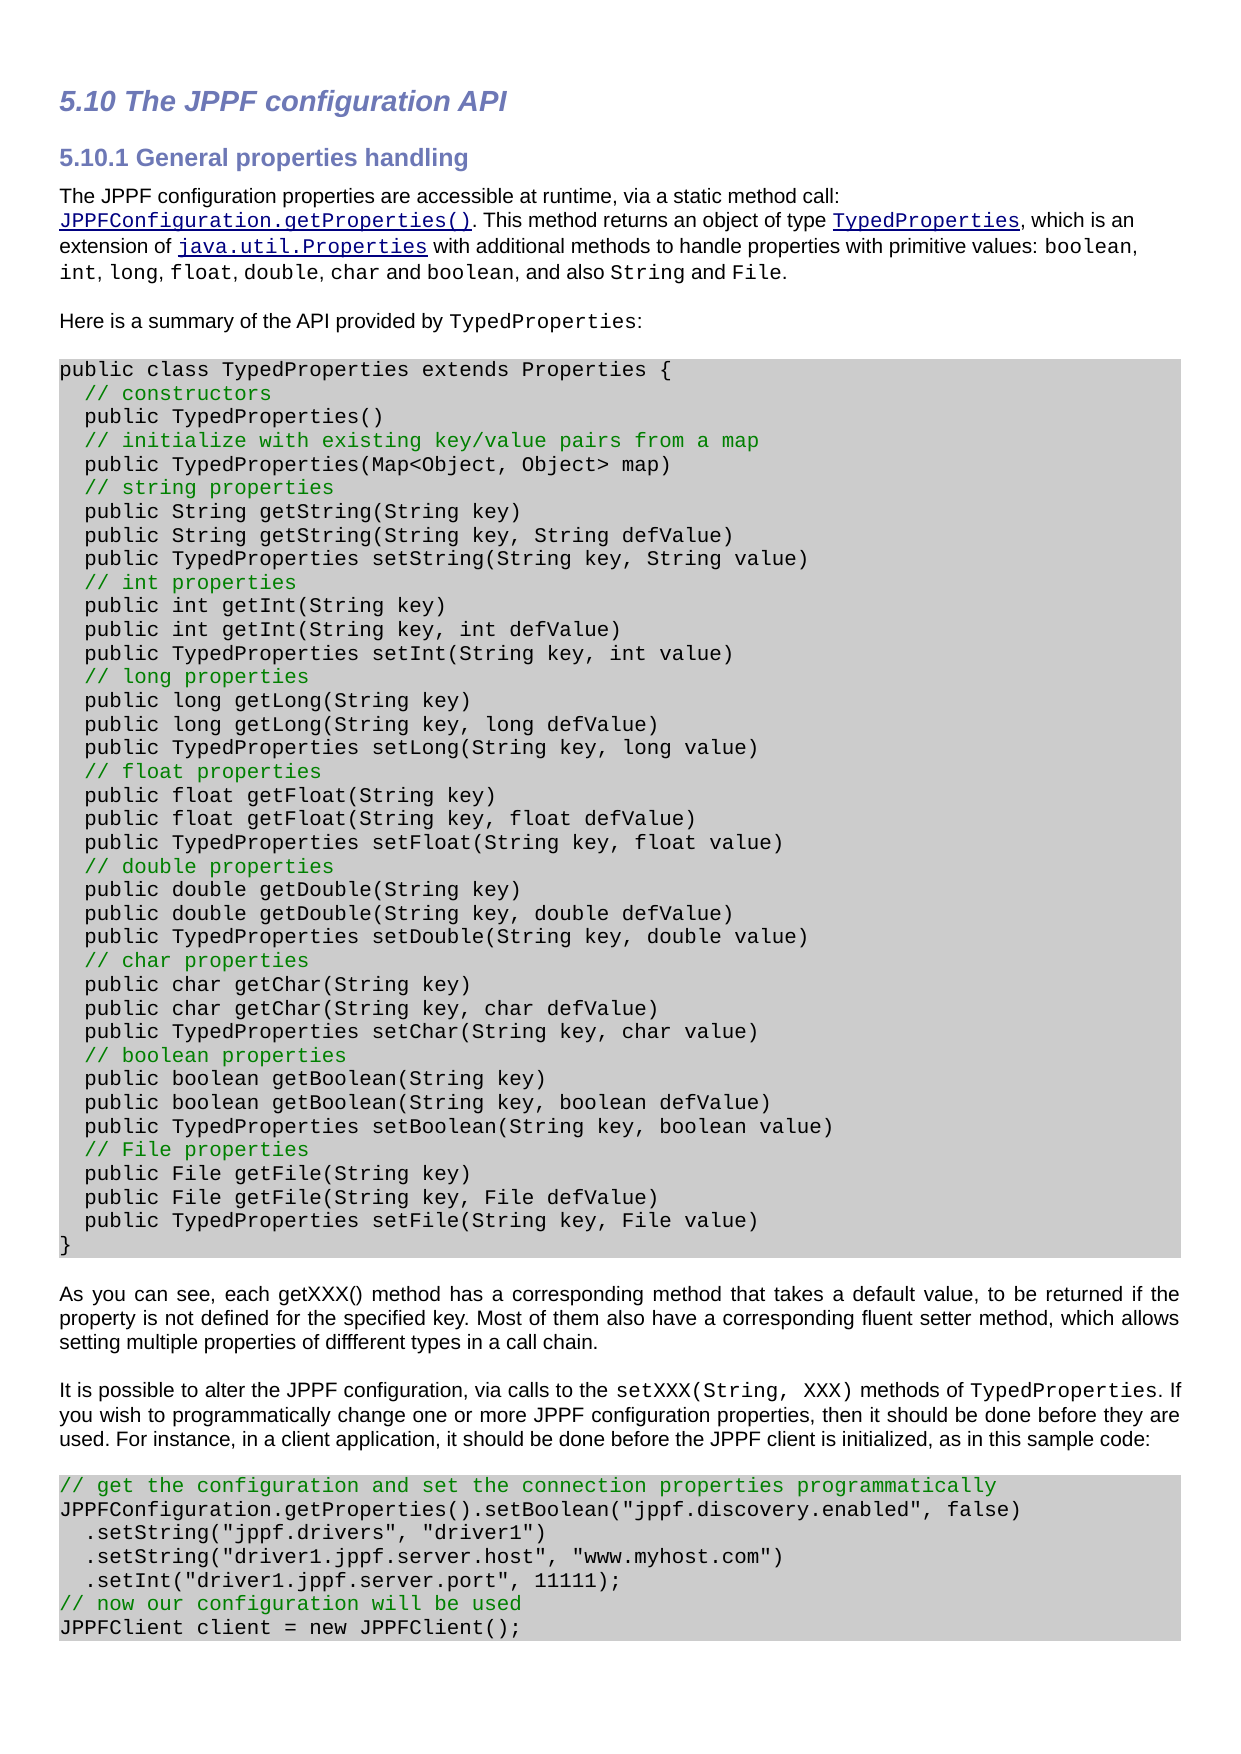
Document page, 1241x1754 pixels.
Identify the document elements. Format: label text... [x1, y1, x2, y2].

text public TypedProperties(Map<Object, Object> map) [59, 454, 1181, 477]
text The JPPF configuration properties are accessible at runtime, via a static method call: [59, 184, 1181, 208]
text .setString("jppf.drivers", "driver1") [59, 1522, 1181, 1546]
text // long properties [59, 666, 1181, 690]
text public long getLong(String key) [59, 690, 1181, 714]
text // string properties [59, 477, 1181, 501]
text public TypedProperties setChar(String key, char value) [59, 1021, 1181, 1045]
text // initialize with existing key/value pairs from a map [59, 430, 1181, 454]
text } [59, 1234, 1181, 1258]
text Here is a summary of the API provided by TypedProperties: [59, 309, 1181, 335]
text public float getFloat(String key) [59, 785, 1181, 808]
text public TypedProperties setBoolean(String key, boolean value) [59, 1116, 1181, 1139]
text public int getInt(String key, int defValue) [59, 619, 1181, 643]
text // constructors [59, 383, 1181, 406]
text public TypedProperties setString(String key, String value) [59, 548, 1181, 572]
text public String getString(String key) [59, 501, 1181, 524]
text public char getChar(String key, char defValue) [59, 997, 1181, 1021]
text public TypedProperties setLong(String key, long value) [59, 737, 1181, 761]
subtitle The JPPF configuration API [59, 84, 1181, 118]
text public float getFloat(String key, float defValue) [59, 808, 1181, 832]
text // char properties [59, 950, 1181, 974]
text // now our configuration will be used [59, 1593, 1181, 1617]
text public String getString(String key, String defValue) [59, 524, 1181, 548]
text // get the configuration and set the connection properties programmatically [59, 1475, 1181, 1499]
text public TypedProperties setInt(String key, int value) [59, 643, 1181, 666]
text public double getDouble(String key) [59, 879, 1181, 903]
text public boolean getBoolean(String key) [59, 1068, 1181, 1092]
text public TypedProperties setDouble(String key, double value) [59, 927, 1181, 950]
text public TypedProperties setFloat(String key, float value) [59, 832, 1181, 856]
text // float properties [59, 761, 1181, 785]
text public class TypedProperties extends Properties { [59, 359, 1181, 383]
text As you can see, each getXXX() method has a corresponding method that takes a default value, to be returned if the property is not defined for the specified key. Most of them also have a corresponding fluent setter method, which allows setting multiple properties of diffferent types in a call chain. [59, 1282, 1181, 1353]
text public TypedProperties setFile(String key, File value) [59, 1210, 1181, 1234]
text // boolean properties [59, 1045, 1181, 1068]
text public double getDouble(String key, double defValue) [59, 903, 1181, 927]
text JPPFConfiguration.getProperties(). This method returns an object of type TypedProperties, which is an extension of java.util.Properties with additional methods to handle properties with primitive values: boolean, int, long, float, double, char and boolean, and also String and File. [59, 208, 1181, 285]
text public boolean getBoolean(String key, boolean defValue) [59, 1092, 1181, 1116]
text JPPFClient client = new JPPFClient(); [59, 1617, 1181, 1641]
text .setInt("driver1.jppf.server.port", 11111); [59, 1570, 1181, 1593]
text public long getLong(String key, long defValue) [59, 714, 1181, 737]
subtitle General properties handling [59, 143, 1181, 171]
text // File properties [59, 1139, 1181, 1163]
text It is possible to alter the JPPF configuration, via calls to the setXXX(String, XXX) methods of TypedProperties. If you wish to programmatically change one or more JPPF configuration properties, then it should be done before they are used. For instance, in a client application, it should be done before the JPPF client is initialized, as in this sample code: [59, 1377, 1181, 1451]
text public TypedProperties() [59, 406, 1181, 430]
text JPPFConfiguration.getProperties().setBoolean("jppf.discovery.enabled", false) [59, 1499, 1181, 1522]
text // int properties [59, 572, 1181, 596]
text public File getFile(String key, File defValue) [59, 1187, 1181, 1210]
text // double properties [59, 856, 1181, 879]
text .setString("driver1.jppf.server.host", "www.myhost.com") [59, 1546, 1181, 1570]
text public char getChar(String key) [59, 974, 1181, 997]
text public int getInt(String key) [59, 596, 1181, 619]
text public File getFile(String key) [59, 1163, 1181, 1187]
